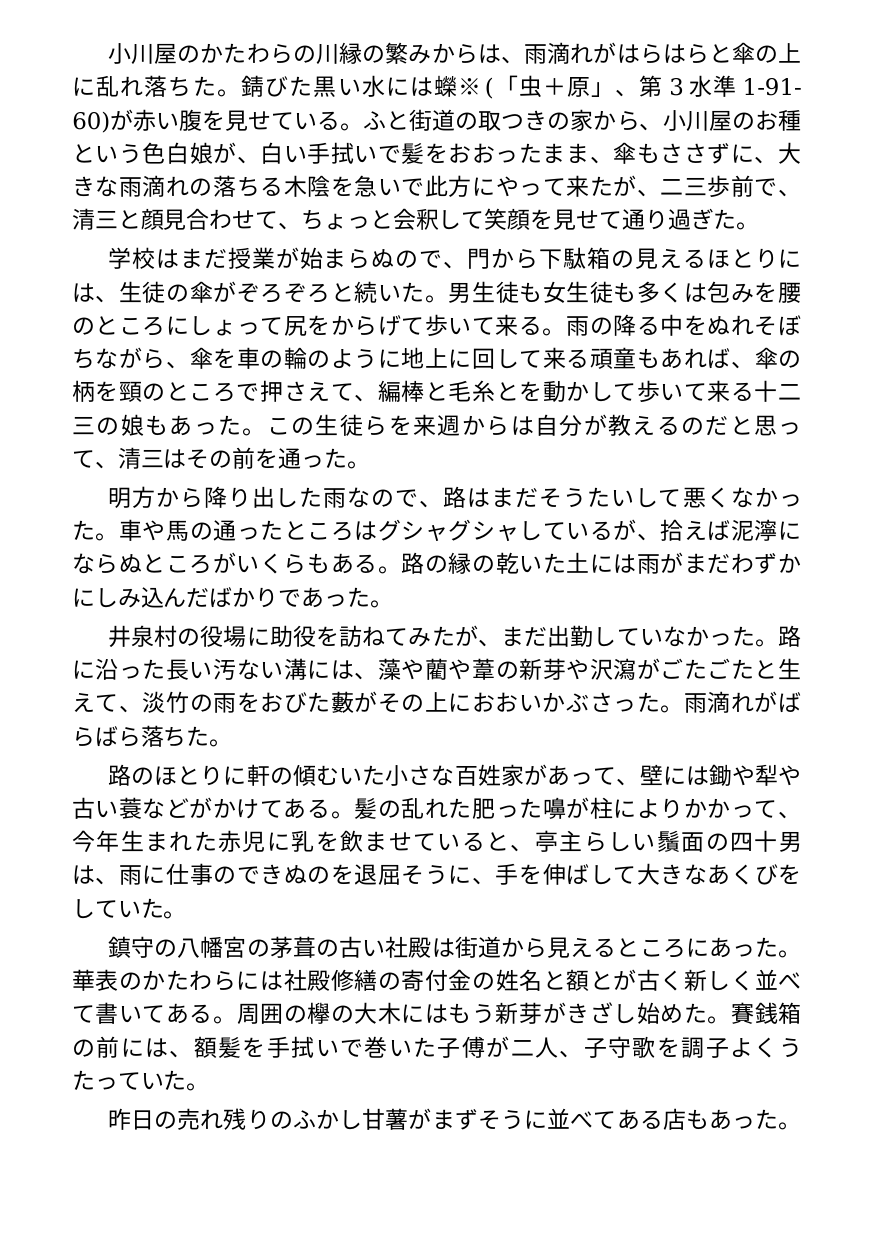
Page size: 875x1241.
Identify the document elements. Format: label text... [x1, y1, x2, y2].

text 井泉村の役場に助役を訪ねてみたが、まだ出勤していなかった。路に沿った長い汚ない溝には、藻や藺や葦の新芽や沢瀉がごたごたと生えて、淡竹の雨をおびた藪がその上におおいかぶさった。雨滴れがばらばら落ちた。 [72, 619, 802, 752]
text 昨日の売れ残りのふかし甘薯がまずそうに並べてある店もあった。 [72, 1102, 802, 1135]
text 小川屋のかたわらの川縁の繁みからは、雨滴れがはらはらと傘の上に乱れ落ちた。錆びた黒い水には蠑※(「虫＋原」、第3水準1-91-60)が赤い腹を見せている。ふと街道の取つきの家から、小川屋のお種という色白娘が、白い手拭いで髪をおおったまま、傘もささずに、大きな雨滴れの落ちる木陰を急いで此方にやって来たが、二三歩前で、清三と顔見合わせて、ちょっと会釈して笑顔を見せて通り過ぎた。 [72, 36, 802, 235]
text 鎮守の八幡宮の茅葺の古い社殿は街道から見えるところにあった。華表のかたわらには社殿修繕の寄付金の姓名と額とが古く新しく並べて書いてある。周囲の欅の大木にはもう新芽がきざし始めた。賽銭箱の前には、額髪を手拭いで巻いた子傅が二人、子守歌を調子よくうたっていた。 [72, 930, 802, 1096]
text 明方から降り出した雨なので、路はまだそうたいして悪くなかった。車や馬の通ったところはグシャグシャしているが、拾えば泥濘にならぬところがいくらもある。路の縁の乾いた土には雨がまだわずかにしみ込んだばかりであった。 [72, 480, 802, 613]
text 路のほとりに軒の傾むいた小さな百姓家があって、壁には鋤や犁や古い蓑などがかけてある。髪の乱れた肥った嚊が柱によりかかって、今年生まれた赤児に乳を飲ませていると、亭主らしい鬚面の四十男は、雨に仕事のできぬのを退屈そうに、手を伸ばして大きなあくびをしていた。 [72, 758, 802, 924]
text 学校はまだ授業が始まらぬので、門から下駄箱の見えるほとりには、生徒の傘がぞろぞろと続いた。男生徒も女生徒も多くは包みを腰のところにしょって尻をからげて歩いて来る。雨の降る中をぬれそぼちながら、傘を車の輪のように地上に回して来る頑童もあれば、傘の柄を頸のところで押さえて、編棒と毛糸とを動かして歩いて来る十二三の娘もあった。この生徒らを来週からは自分が教えるのだと思って、清三はその前を通った。 [72, 241, 802, 474]
